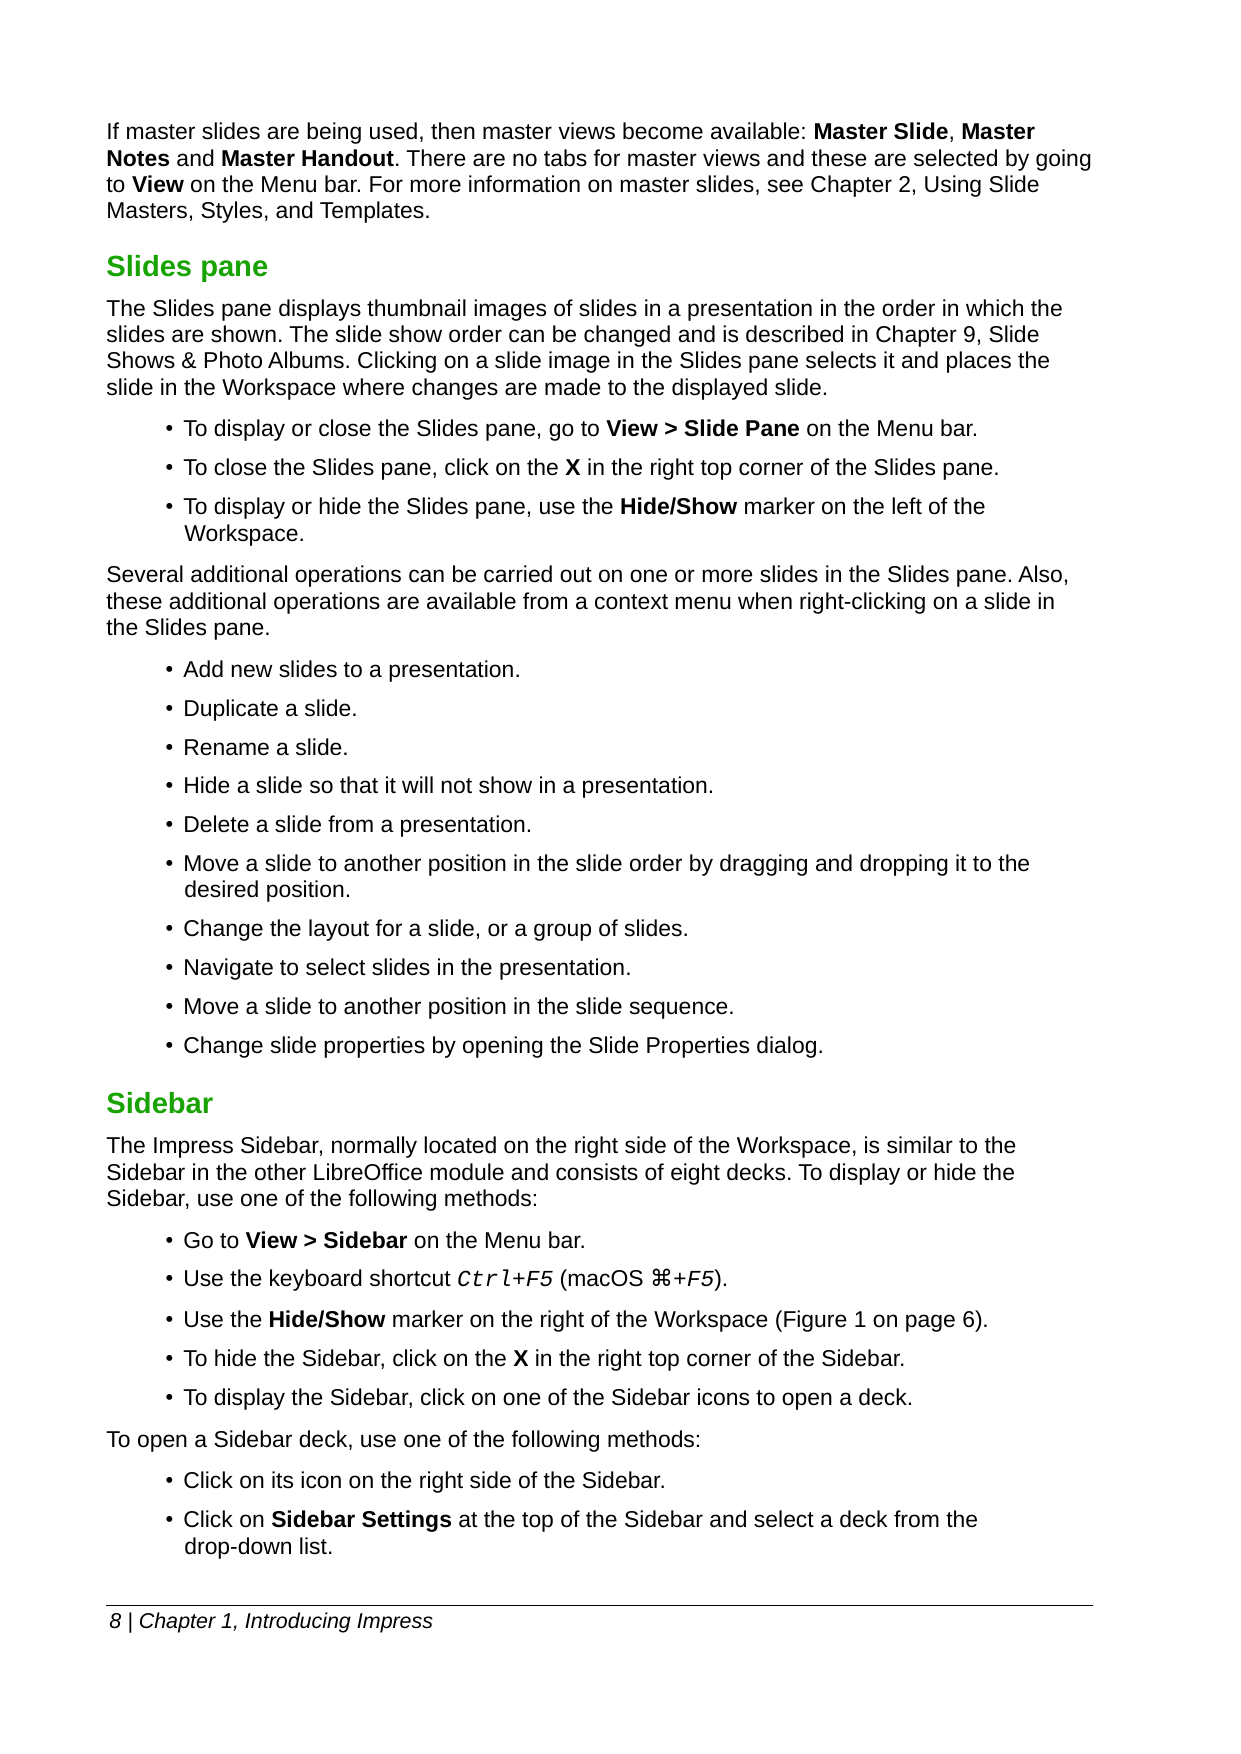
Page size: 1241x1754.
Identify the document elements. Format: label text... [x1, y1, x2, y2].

list Duplicate a slide. [162, 692, 1093, 721]
text If master slides are being used, then master views become available: Master Slide, Master Notes and Master Handout. There are no tabs for master views and these are selected by going to View on the Menu bar. For more information on master slides, see Chapter 2, Using Slide Masters, Styles, and Templates. [106, 118, 1093, 223]
list To display or close the Slides pane, go to View > Slide Pane on the Menu bar. [162, 412, 1093, 442]
list Delete a slide from a presentation. [162, 808, 1093, 837]
list To display the Sidebar, click on one of the Sidebar icons to open a deck. [162, 1381, 1093, 1413]
text The Slides pane displays thumbnail images of slides in a presentation in the order in which the slides are shown. The slide show order can be changed and is described in Chapter 9, Slide Shows & Photo Albums. Clicking on a slide image in the Slides pane selects it and places the slide in the Workspace where changes are made to the displayed slide. [106, 294, 1093, 400]
text The Impress Sidebar, normally located on the right side of the Workspace, is similar to the Sidebar in the other LibreOffice module and consists of eight decks. To display or hide the Sidebar, use one of the following methods: [106, 1132, 1093, 1211]
list To hide the Sidebar, click on the X in the right top corner of the Sidebar. [162, 1342, 1093, 1371]
list Click on Sidebar Settings at the top of the Sidebar and select a deck from the drop‑down list. [162, 1503, 1093, 1562]
text Several additional operations can be carried out on one or more slides in the Slides pane. Also, these additional operations are available from a context menu when right-clicking on a slide in the Slides pane. [106, 561, 1093, 640]
list Move a slide to another position in the slide order by dragging and dropping it to the desired position. [162, 847, 1093, 903]
list To display or hide the Slides pane, use the Hide/Show marker on the left of the Workspace. [162, 490, 1093, 549]
list Change slide properties by opening the Slide Properties dialog. [162, 1029, 1093, 1061]
list To open a Sidebar deck, use one of the following methods: [106, 1426, 1093, 1452]
list Add new slides to a presentation. [162, 653, 1093, 682]
list Use the Hide/Show marker on the right of the Workspace (Figure 1 on page 6). [162, 1303, 1093, 1333]
list Use the keyboard shortcut Ctrl+F5 (macOS ⌘+F5). [162, 1262, 1093, 1294]
list Hide a slide so that it will not show in a presentation. [162, 769, 1093, 799]
list To close the Slides pane, click on the X in the right top corner of the Slides pane. [162, 451, 1093, 481]
list Click on its icon on the right side of the Sidebar. [162, 1464, 1093, 1494]
subtitle Sidebar [106, 1086, 1093, 1119]
list Navigate to select slides in the presentation. [162, 951, 1093, 980]
list Change the layout for a slide, or a group of slides. [162, 912, 1093, 942]
subtitle Slides pane [106, 248, 1093, 282]
list Move a slide to another position in the slide sequence. [162, 990, 1093, 1019]
list Go to View > Sidebar on the Menu bar. [162, 1224, 1093, 1253]
list Rename a slide. [162, 731, 1093, 760]
